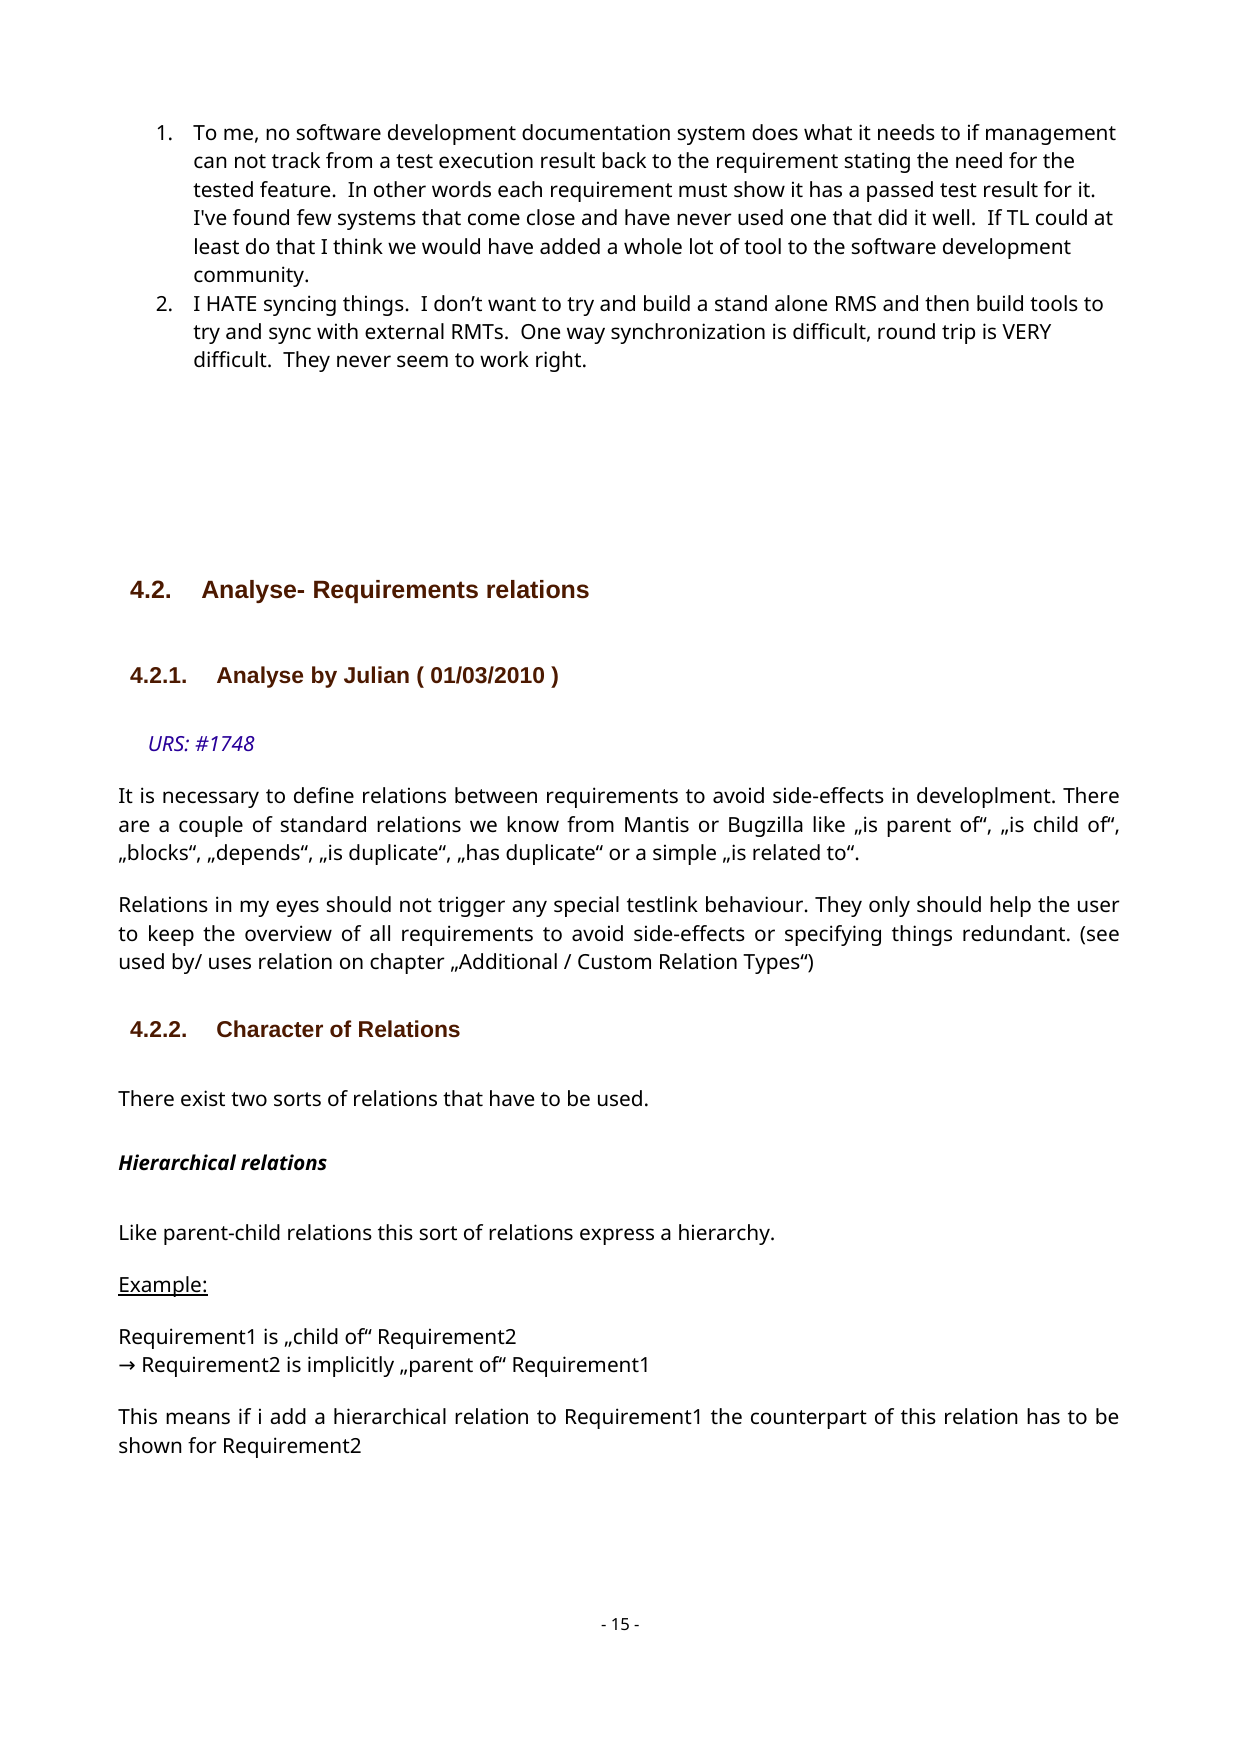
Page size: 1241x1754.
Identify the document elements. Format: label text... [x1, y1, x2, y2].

text URS: #1748 [148, 729, 1122, 758]
text Requirement1 is „child of“ Requirement2 → Requirement2 is implicitly „parent of“ Requirement1 [118, 1322, 1122, 1379]
text Relations in my eyes should not trigger any special testlink behaviour. They only should help the user to keep the overview of all requirements to avoid side-effects or specifying things redundant. (see used by/ uses relation on chapter „Additional / Custom Relation Types“) [118, 890, 1122, 976]
list I HATE syncing things. I don’t want to try and build a stand alone RMS and then build tools to try and sync with external RMTs. One way synchronization is difficult, round trip is VERY difficult. They never seem to work right. [156, 289, 1122, 374]
text Like parent-child relations this sort of relations express a hierarchy. [118, 1218, 1122, 1246]
subtitle Analyse by Julian ( 01/03/2010 ) [130, 663, 1110, 688]
subtitle Analyse- Requirements relations [130, 576, 1110, 604]
text Example: [118, 1270, 1122, 1298]
text This means if i add a hierarchical relation to Requirement1 the counterpart of this relation has to be shown for Requirement2 [118, 1402, 1122, 1459]
subtitle Character of Relations [130, 1017, 1110, 1042]
subtitle Hierarchical relations [118, 1149, 1122, 1177]
text There exist two sorts of relations that have to be used. [118, 1084, 1122, 1112]
list To me, no software development documentation system does what it needs to if management can not track from a test execution result back to the requirement stating the need for the tested feature. In other words each requirement must show it has a passed test result for it. I've found few systems that come close and have never used one that did it well. If TL could at least do that I think we would have added a whole lot of tool to the software development community. [156, 118, 1122, 289]
text It is necessary to define relations between requirements to avoid side-effects in developlment. There are a couple of standard relations we know from Mantis or Bugzilla like „is parent of“, „is child of“, „blocks“, „depends“, „is duplicate“, „has duplicate“ or a simple „is related to“. [118, 781, 1122, 867]
